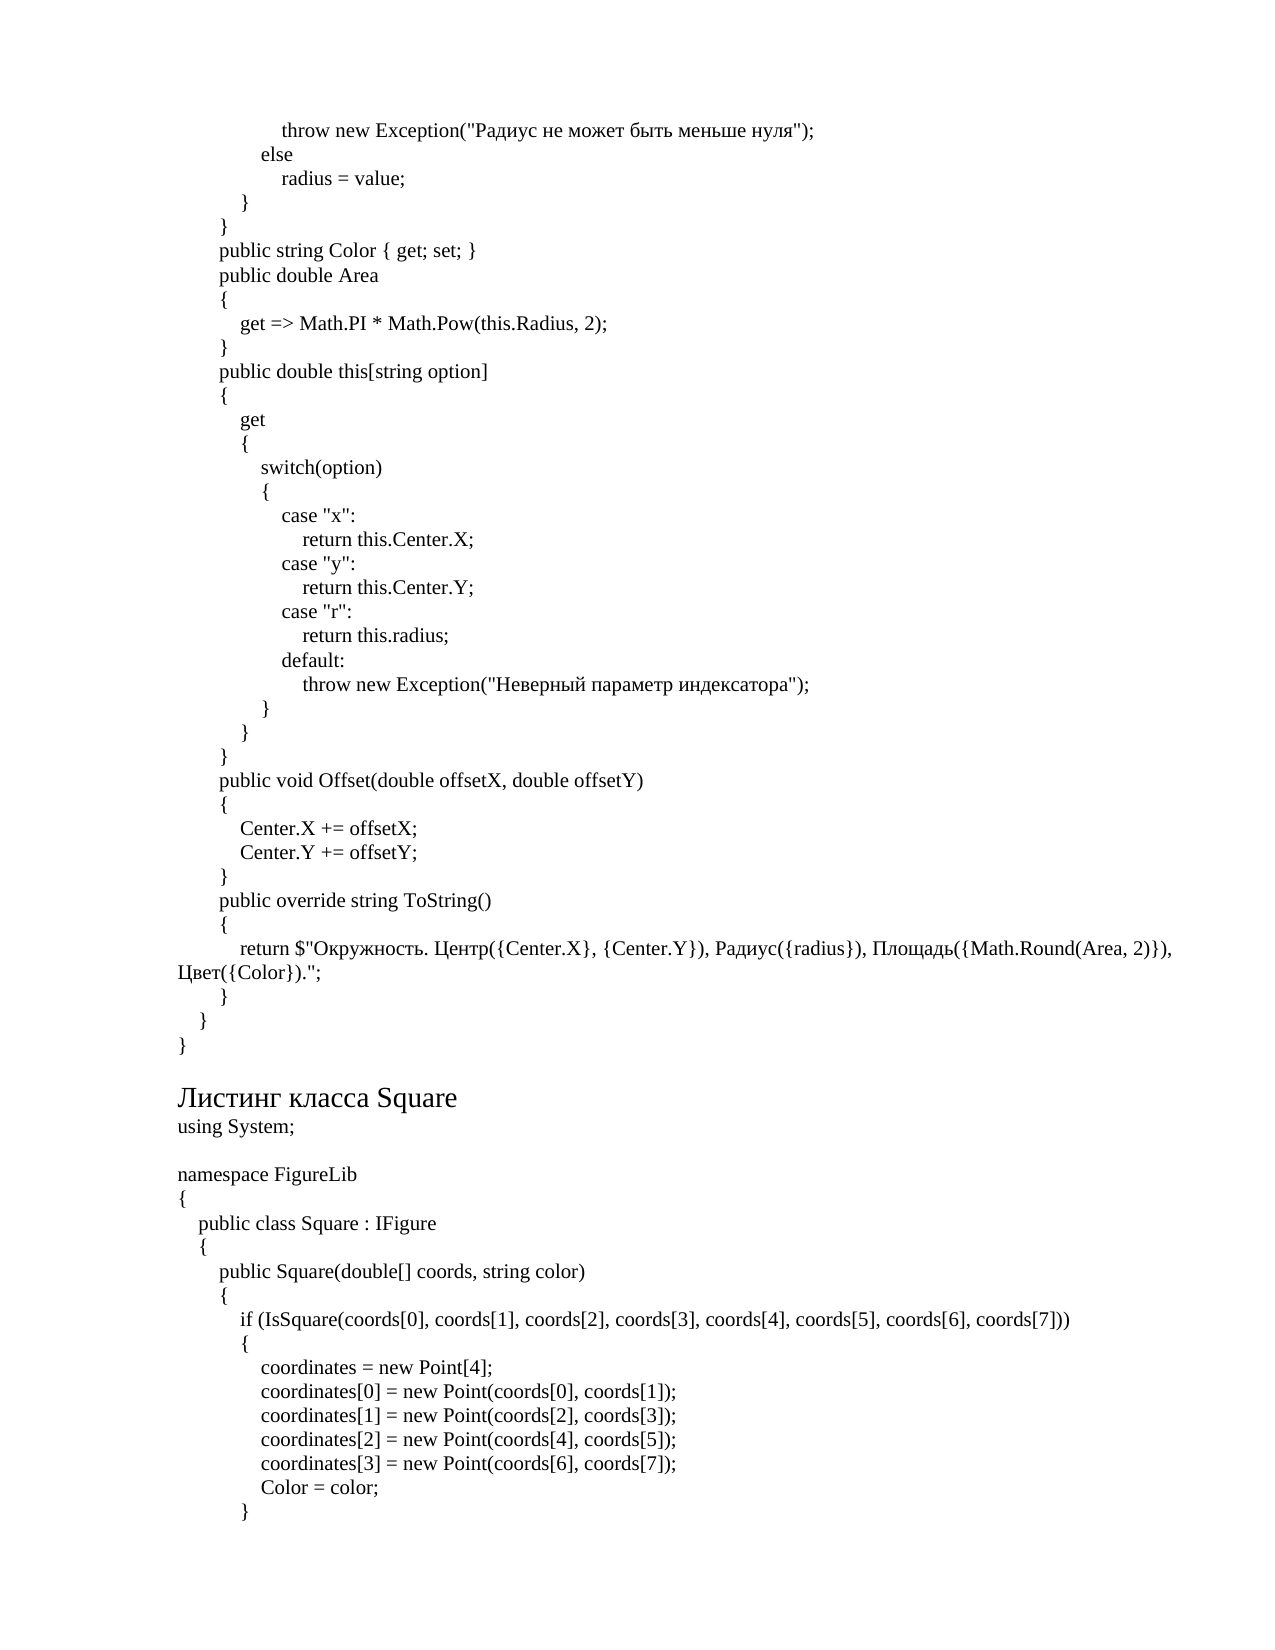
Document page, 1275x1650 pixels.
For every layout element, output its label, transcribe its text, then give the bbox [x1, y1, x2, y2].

text { [177, 1283, 1216, 1307]
text { [177, 287, 1216, 311]
text get [177, 407, 1216, 431]
text using System; [177, 1114, 1216, 1138]
text return this.Center.X; [177, 527, 1216, 551]
text public class Square : IFigure [177, 1210, 1216, 1234]
text coordinates[1] = new Point(coords[2], coords[3]); [177, 1403, 1216, 1427]
text return this.Center.Y; [177, 575, 1216, 599]
text throw new Exception("Неверный параметр индексатора"); [177, 672, 1216, 696]
text switch(option) [177, 455, 1216, 479]
text public override string ToString() [177, 888, 1216, 912]
text coordinates[0] = new Point(coords[0], coords[1]); [177, 1379, 1216, 1403]
text coordinates = new Point[4]; [177, 1355, 1216, 1379]
text coordinates[3] = new Point(coords[6], coords[7]); [177, 1451, 1216, 1475]
text } [177, 1499, 1216, 1523]
text radius = value; [177, 166, 1216, 190]
text } [177, 696, 1216, 720]
text } [177, 720, 1216, 744]
text case "x": [177, 503, 1216, 527]
text public double this[string option] [177, 359, 1216, 383]
text public Square(double[] coords, string color) [177, 1258, 1216, 1283]
text { [177, 1234, 1216, 1258]
text public string Color { get; set; } [177, 238, 1216, 262]
text public void Offset(double offsetX, double offsetY) [177, 768, 1216, 792]
text { [177, 479, 1216, 503]
text if (IsSquare(coords[0], coords[1], coords[2], coords[3], coords[4], coords[5], coords[6], coords[7])) [177, 1307, 1216, 1331]
text namespace FigureLib [177, 1162, 1216, 1186]
text { [177, 431, 1216, 455]
text } [177, 864, 1216, 888]
text coordinates[2] = new Point(coords[4], coords[5]); [177, 1427, 1216, 1451]
text case "y": [177, 551, 1216, 575]
text case "r": [177, 599, 1216, 623]
text return this.radius; [177, 623, 1216, 647]
text { [177, 1331, 1216, 1355]
text throw new Exception("Радиус не может быть меньше нуля"); [177, 118, 1216, 142]
text else [177, 142, 1216, 166]
text get => Math.PI * Math.Pow(this.Radius, 2); [177, 311, 1216, 335]
text } [177, 984, 1216, 1008]
text } [177, 214, 1216, 238]
text } [177, 1008, 1216, 1032]
text } [177, 335, 1216, 359]
text } [177, 1032, 1216, 1057]
text { [177, 383, 1216, 407]
text { [177, 792, 1216, 816]
text default: [177, 647, 1216, 672]
text } [177, 190, 1216, 214]
text return $"Окружность. Центр({Center.X}, {Center.Y}), Радиус({radius}), Площадь({Math.Round(Area, 2)}), Цвет({Color})."; [177, 936, 1216, 984]
text Center.Y += offsetY; [177, 840, 1216, 864]
text public double Area [177, 262, 1216, 287]
text Center.X += offsetX; [177, 816, 1216, 840]
text { [177, 1186, 1216, 1210]
text } [177, 744, 1216, 768]
text Color = color; [177, 1475, 1216, 1499]
text { [177, 912, 1216, 936]
text Листинг класса Square [177, 1081, 1216, 1114]
